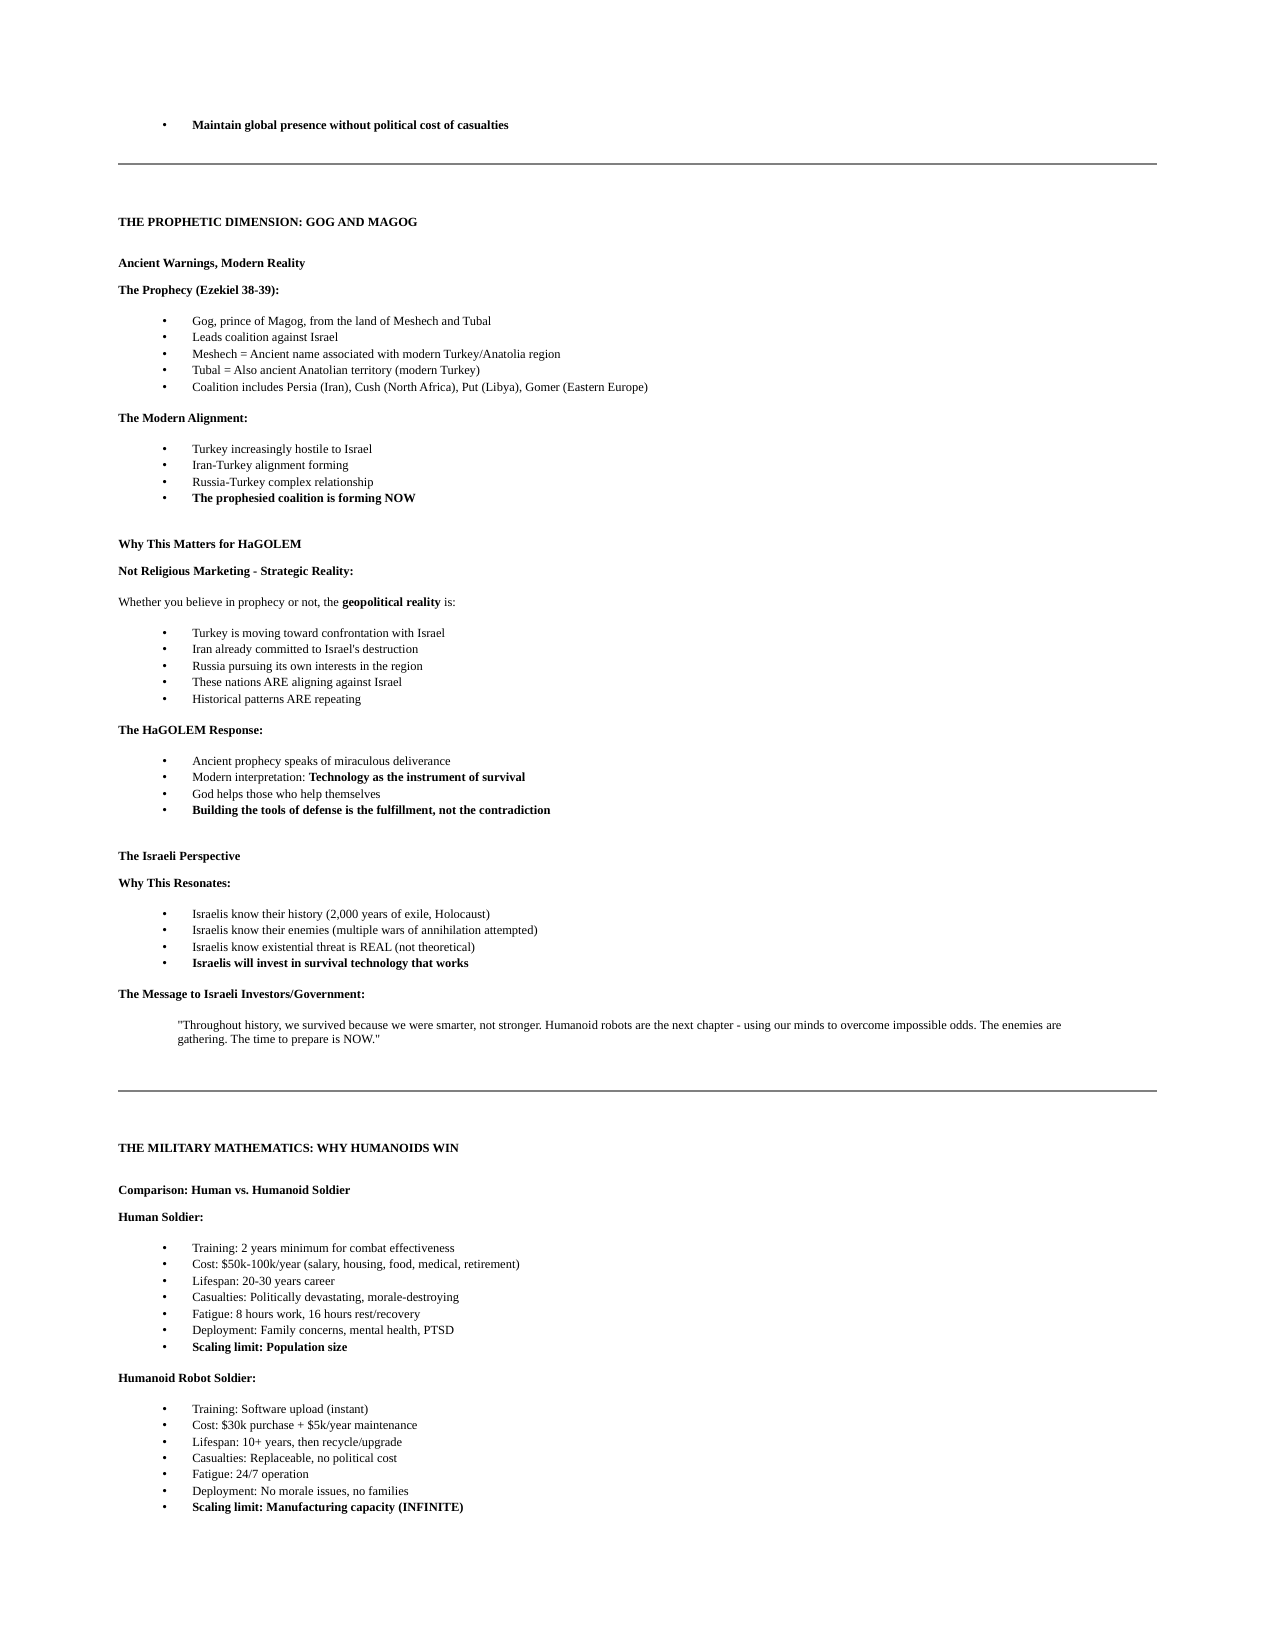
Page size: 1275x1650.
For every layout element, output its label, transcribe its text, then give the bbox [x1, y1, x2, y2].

text Why This Resonates: [118, 875, 1157, 890]
list Fatigue: 24/7 operation [162, 1467, 1157, 1482]
subtitle The Israeli Perspective [118, 848, 1157, 863]
list Scaling limit: Population size [162, 1339, 1157, 1354]
list Lifespan: 10+ years, then recycle/upgrade [162, 1434, 1157, 1449]
list These nations ARE aligning against Israel [162, 675, 1157, 689]
list Building the tools of defense is the fulfillment, not the contradiction [162, 803, 1157, 817]
list Historical patterns ARE repeating [162, 691, 1157, 706]
list Coalition includes Persia (Iran), Cush (North Africa), Put (Libya), Gomer (Eastern Europe) [162, 379, 1157, 394]
list Israelis know their history (2,000 years of exile, Holocaust) [162, 906, 1157, 921]
text The HaGOLEM Response: [118, 722, 1157, 737]
list Casualties: Politically devastating, morale-destroying [162, 1290, 1157, 1304]
subtitle Comparison: Human vs. Humanoid Soldier [118, 1183, 1157, 1197]
list Iran-Turkey alignment forming [162, 458, 1157, 472]
list Israelis know existential threat is REAL (not theoretical) [162, 939, 1157, 954]
list Gog, prince of Magog, from the land of Meshech and Tubal [162, 314, 1157, 328]
list Russia pursuing its own interests in the region [162, 658, 1157, 673]
list Deployment: No morale issues, no families [162, 1484, 1157, 1498]
list Meshech = Ancient name associated with modern Turkey/Anatolia region [162, 347, 1157, 361]
text "Throughout history, we survived because we were smarter, not stronger. Humanoid robots are the next chapter - using our minds to overcome impossible odds. The enemies are gathering. The time to prepare is NOW." [177, 1018, 1098, 1047]
list The prophesied coalition is forming NOW [162, 491, 1157, 505]
text The Message to Israeli Investors/Government: [118, 987, 1157, 1001]
text The Modern Alignment: [118, 411, 1157, 425]
list Scaling limit: Manufacturing capacity (INFINITE) [162, 1500, 1157, 1514]
list Casualties: Replaceable, no political cost [162, 1451, 1157, 1465]
list Training: Software upload (instant) [162, 1401, 1157, 1416]
list Lifespan: 20-30 years career [162, 1273, 1157, 1288]
list Training: 2 years minimum for combat effectiveness [162, 1241, 1157, 1255]
list Ancient prophecy speaks of miraculous deliverance [162, 753, 1157, 768]
subtitle Ancient Warnings, Modern Reality [118, 256, 1157, 270]
list Leads coalition against Israel [162, 330, 1157, 344]
text Not Religious Marketing - Strategic Reality: [118, 563, 1157, 578]
list Iran already committed to Israel's destruction [162, 642, 1157, 656]
list Turkey is moving toward confrontation with Israel [162, 626, 1157, 640]
list Maintain global presence without political cost of casualties [162, 118, 1157, 132]
text The Prophecy (Ezekiel 38-39): [118, 283, 1157, 297]
text Humanoid Robot Soldier: [118, 1370, 1157, 1385]
list Israelis know their enemies (multiple wars of annihilation attempted) [162, 923, 1157, 937]
list God helps those who help themselves [162, 786, 1157, 801]
list Tubal = Also ancient Anatolian territory (modern Turkey) [162, 363, 1157, 377]
list Russia-Turkey complex relationship [162, 474, 1157, 489]
subtitle THE PROPHETIC DIMENSION: GOG AND MAGOG [118, 214, 1157, 229]
list Fatigue: 8 hours work, 16 hours rest/recovery [162, 1306, 1157, 1321]
list Cost: $30k purchase + $5k/year maintenance [162, 1418, 1157, 1432]
subtitle Why This Matters for HaGOLEM [118, 537, 1157, 551]
list Turkey increasingly hostile to Israel [162, 442, 1157, 456]
list Deployment: Family concerns, mental health, PTSD [162, 1323, 1157, 1337]
text Whether you believe in prophecy or not, the geopolitical reality is: [118, 594, 1157, 609]
text Human Soldier: [118, 1209, 1157, 1224]
list Modern interpretation: Technology as the instrument of survival [162, 770, 1157, 784]
subtitle THE MILITARY MATHEMATICS: WHY HUMANOIDS WIN [118, 1141, 1157, 1156]
list Cost: $50k-100k/year (salary, housing, food, medical, retirement) [162, 1257, 1157, 1271]
list Israelis will invest in survival technology that works [162, 956, 1157, 970]
